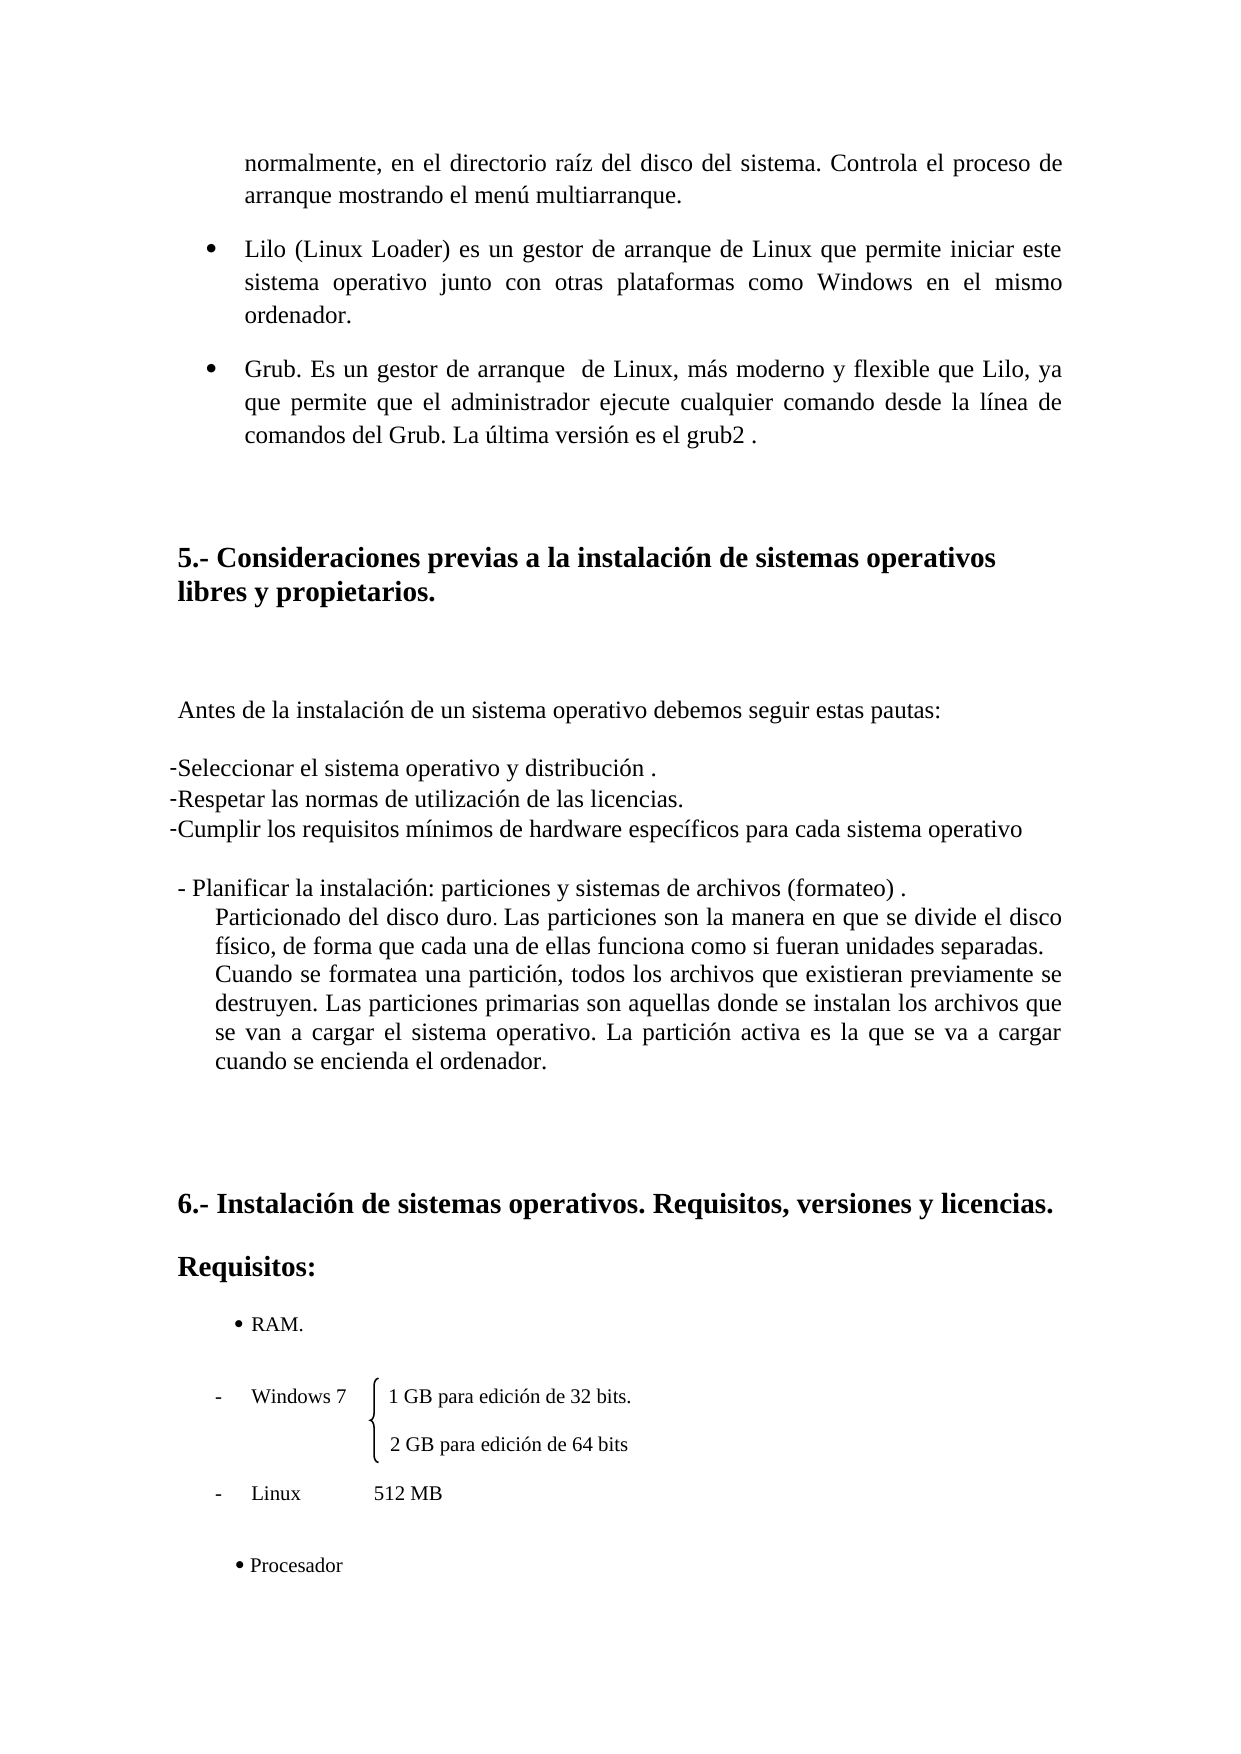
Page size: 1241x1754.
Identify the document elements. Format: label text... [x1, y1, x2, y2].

text 6.- Instalación de sistemas operativos. Requisitos, versiones y licencias. [177, 1187, 1063, 1220]
text - Planificar la instalación: particiones y sistemas de archivos (formateo) . [177, 873, 1063, 902]
list Seleccionar el sistema operativo y distribución . [169, 753, 1063, 783]
text Antes de la instalación de un sistema operativo debemos seguir estas pautas: [177, 695, 1063, 723]
list Windows 7 [215, 1384, 373, 1408]
list Lilo (Linux Loader) es un gestor de arranque de Linux que permite iniciar este sistema operativo junto con otras plataformas como Windows en el mismo ordenador. [207, 234, 1063, 329]
text 5.- Consideraciones previas a la instalación de sistemas operativos libres y propietarios. [177, 541, 1063, 608]
text Cuando se formatea una partición, todos los archivos que existieran previamente se destruyen. Las particiones primarias son aquellas donde se instalan los archivos que se van a cargar el sistema operativo. La partición activa es la que se va a cargar cuando se encienda el ordenador. [215, 959, 1063, 1074]
list Linux 512 MB [215, 1480, 1063, 1504]
text Requisitos: [177, 1249, 1063, 1283]
list Grub. Es un gestor de arranque de Linux, más moderno y flexible que Lilo, ya que permite que el administrador ejecute cualquier comando desde la línea de comandos del Grub. La última versión es el grub2 . [207, 354, 1063, 449]
text  Procesador [236, 1553, 1063, 1577]
text Particionado del disco duro. Las particiones son la manera en que se divide el disco físico, de forma que cada una de ellas funciona como si fueran unidades separadas. [215, 902, 1063, 959]
list Cumplir los requisitos mínimos de hardware específicos para cada sistema operativo [169, 814, 1063, 844]
list Respetar las normas de utilización de las licencias. [169, 783, 1063, 814]
list normalmente, en el directorio raíz del disco del sistema. Controla el proceso de arranque mostrando el menú multiarranque. [207, 148, 1063, 209]
list 1 GB para edición de 32 bits. [375, 1384, 1063, 1408]
text 2 GB para edición de 64 bits [375, 1432, 1063, 1456]
text [325, 1432, 373, 1456]
list RAM. [235, 1312, 1063, 1336]
